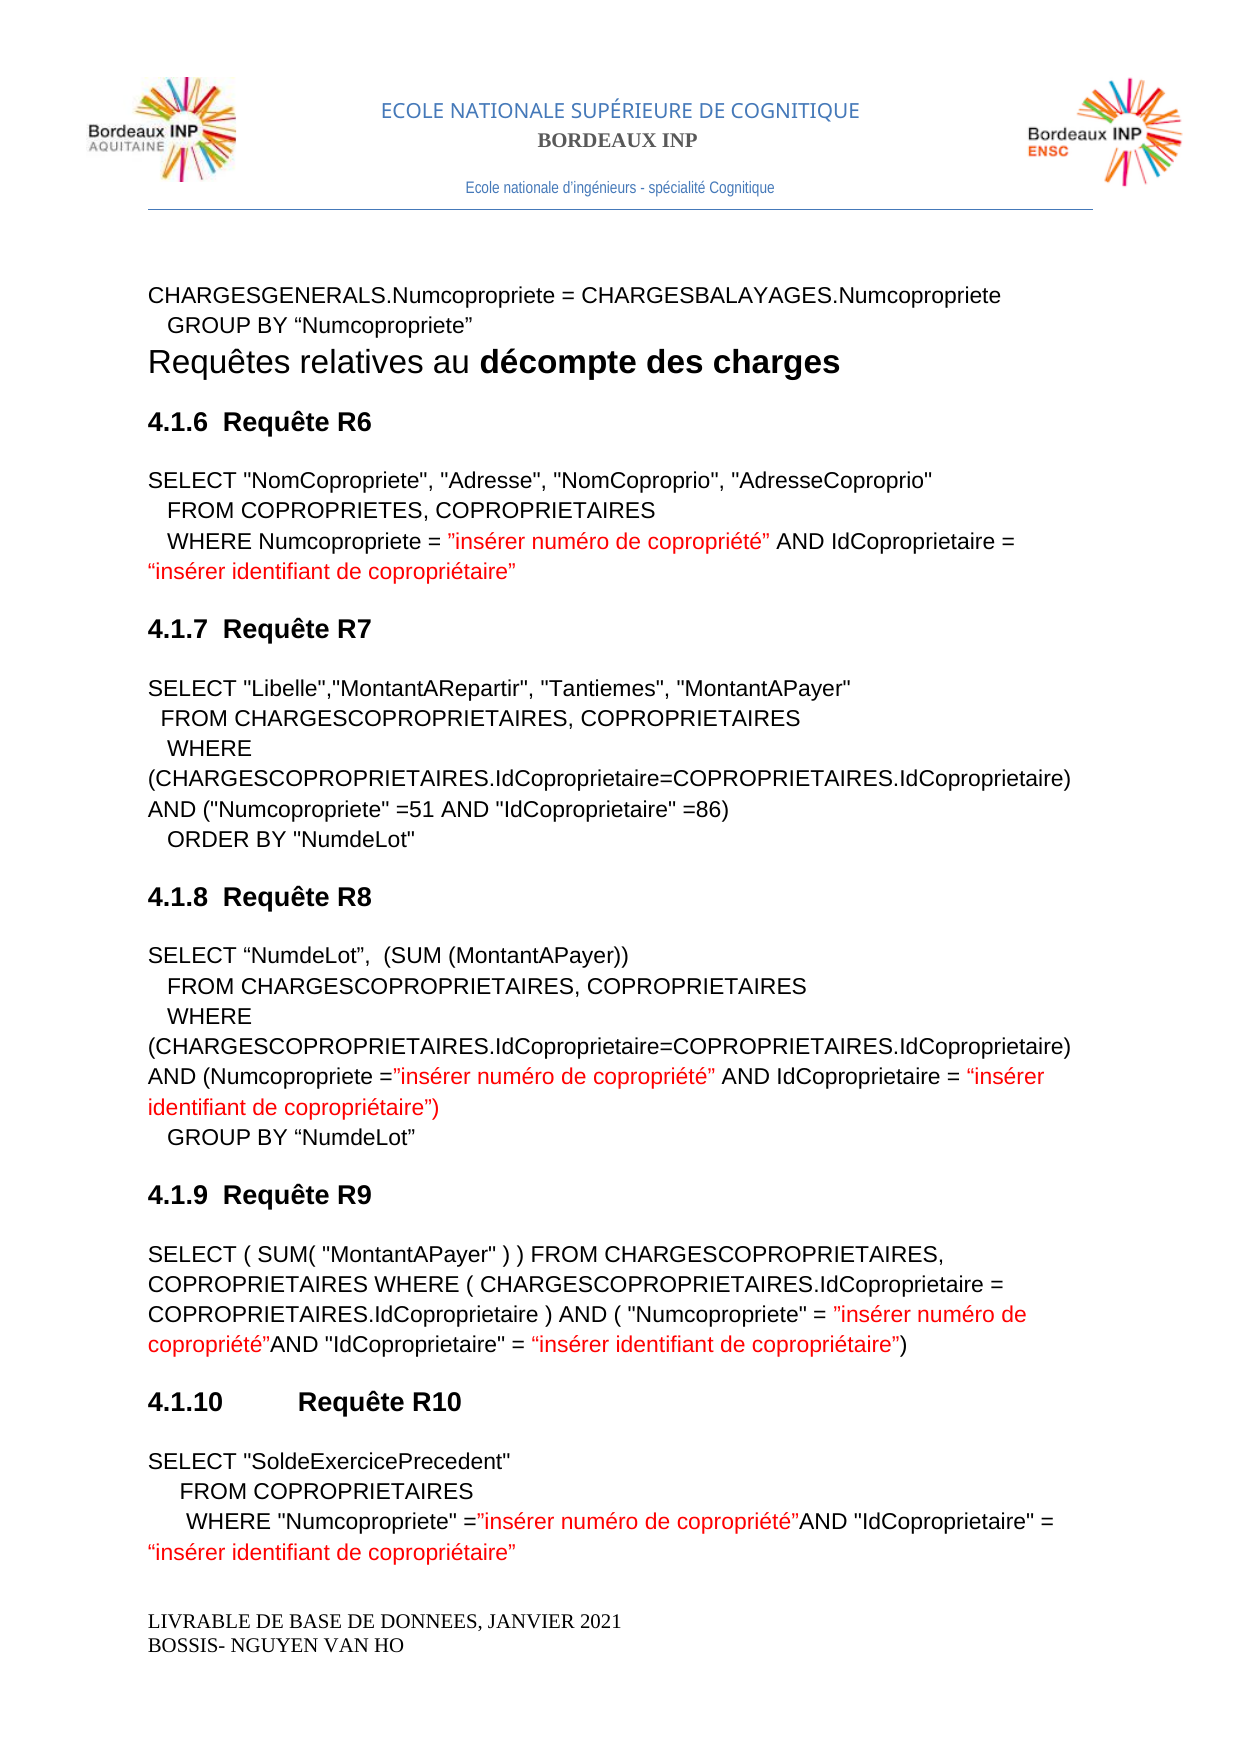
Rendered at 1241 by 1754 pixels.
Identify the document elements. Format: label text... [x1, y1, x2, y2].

text SELECT "Libelle","MontantARepartir", "Tantiemes", "MontantAPayer" [148, 675, 1093, 701]
text FROM CHARGESCOPROPRIETAIRES, COPROPRIETAIRES [148, 705, 1093, 731]
text FROM COPROPRIETAIRES [148, 1478, 1093, 1504]
subtitle Requête R8 [148, 881, 1093, 912]
picture [999, 74, 1194, 191]
subtitle Requête R6 [148, 406, 1093, 437]
text FROM COPROPRIETES, COPROPRIETAIRES [148, 497, 1093, 524]
text ORDER BY "NumdeLot" [148, 826, 1093, 852]
text Requêtes relatives au décompte des charges [148, 342, 1093, 381]
subtitle Requête R10 [148, 1386, 1093, 1418]
picture [86, 77, 237, 182]
text WHERE Numcopropriete = ”insérer numéro de copropriété” AND IdCoproprietaire = “insérer identifiant de copropriétaire” [148, 528, 1093, 584]
text GROUP BY “NumdeLot” [148, 1124, 1093, 1150]
text SELECT “NumdeLot”, (SUM (MontantAPayer)) [148, 942, 1093, 969]
text SELECT "NomCopropriete", "Adresse", "NomCoproprio", "AdresseCoproprio" [148, 467, 1093, 494]
text SELECT ( SUM( "MontantAPayer" ) ) FROM CHARGESCOPROPRIETAIRES, COPROPRIETAIRES WHERE ( CHARGESCOPROPRIETAIRES.IdCoproprietaire = COPROPRIETAIRES.IdCoproprietaire ) AND ( "Numcopropriete" = ”insérer numéro de copropriété”AND "IdCoproprietaire" = “insérer identifiant de copropriétaire”) [148, 1241, 1093, 1357]
subtitle Requête R7 [148, 613, 1093, 644]
text FROM CHARGESCOPROPRIETAIRES, COPROPRIETAIRES [148, 973, 1093, 999]
text GROUP BY “Numcopropriete” [148, 312, 1093, 338]
text WHERE "Numcopropriete" =”insérer numéro de copropriété”AND "IdCoproprietaire" = “insérer identifiant de copropriétaire” [148, 1508, 1093, 1565]
subtitle Requête R9 [148, 1179, 1093, 1210]
text WHERE (CHARGESCOPROPRIETAIRES.IdCoproprietaire=COPROPRIETAIRES.IdCoproprietaire) AND ("Numcopropriete" =51 AND "IdCoproprietaire" =86) [148, 735, 1093, 822]
text SELECT "SoldeExercicePrecedent" [148, 1448, 1093, 1474]
text CHARGESGENERALS.Numcopropriete = CHARGESBALAYAGES.Numcopropriete [148, 282, 1093, 308]
text WHERE (CHARGESCOPROPRIETAIRES.IdCoproprietaire=COPROPRIETAIRES.IdCoproprietaire) AND (Numcopropriete =”insérer numéro de copropriété” AND IdCoproprietaire = “insérer identifiant de copropriétaire”) [148, 1003, 1093, 1120]
